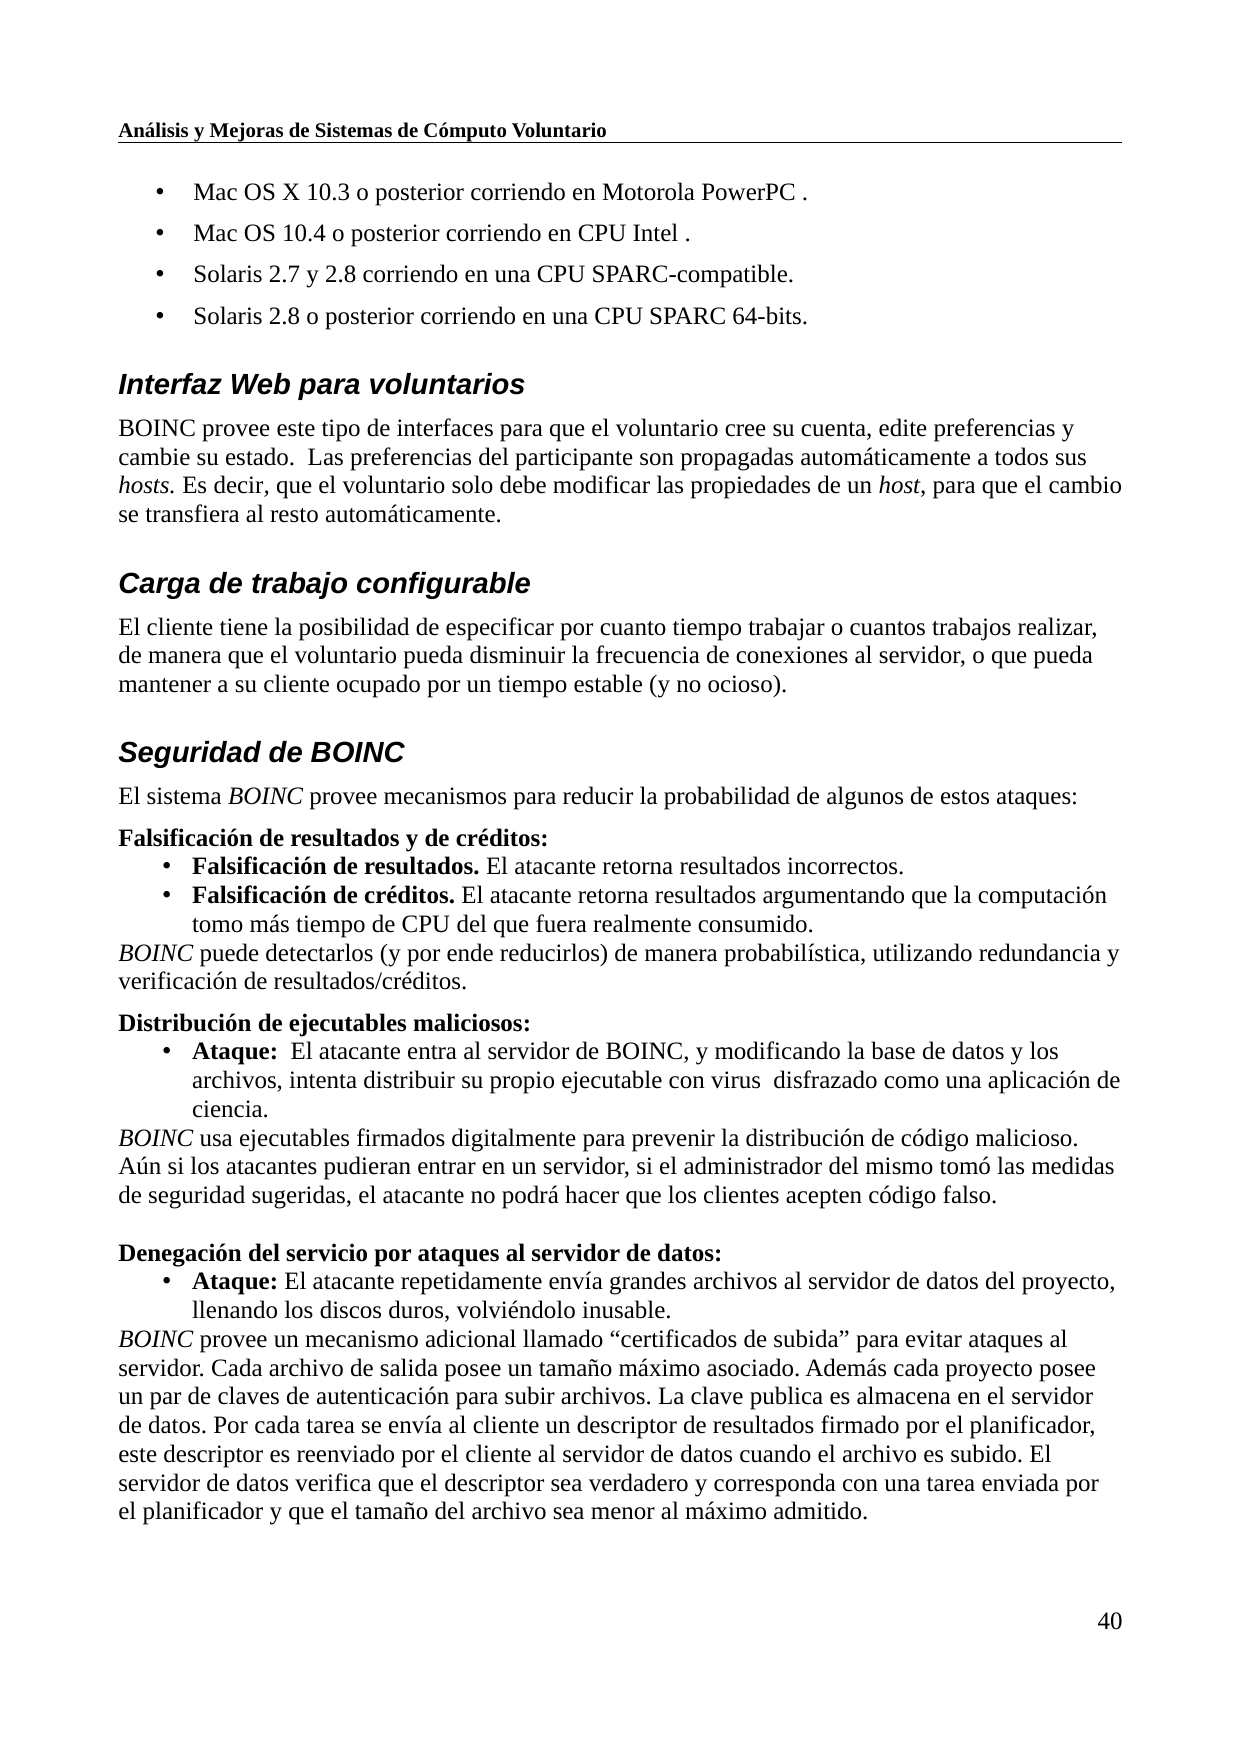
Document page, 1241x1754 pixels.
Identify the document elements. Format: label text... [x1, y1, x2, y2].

list Falsificación de resultados. El atacante retorna resultados incorrectos. [162, 851, 1122, 880]
text Denegación del servicio por ataques al servidor de datos: [118, 1238, 1122, 1266]
subtitle Interfaz Web para voluntarios [118, 367, 1122, 401]
list Mac OS 10.4 o posterior corriendo en CPU Intel . [156, 218, 1122, 247]
list Mac OS X 10.3 o posterior corriendo en Motorola PowerPC . [156, 177, 1122, 206]
list Solaris 2.8 o posterior corriendo en una CPU SPARC 64-bits. [156, 301, 1122, 329]
list Falsificación de créditos. El atacante retorna resultados argumentando que la computación tomo más tiempo de CPU del que fuera realmente consumido. [162, 880, 1122, 938]
text Distribución de ejecutables maliciosos: [118, 1008, 1122, 1036]
list Solaris 2.7 y 2.8 corriendo en una CPU SPARC-compatible. [156, 259, 1122, 288]
text BOINC provee este tipo de interfaces para que el voluntario cree su cuenta, edite preferencias y cambie su estado. Las preferencias del participante son propagadas automáticamente a todos sus hosts. Es decir, que el voluntario solo debe modificar las propiedades de un host, para que el cambio se transfiera al resto automáticamente. [118, 413, 1122, 528]
text BOINC provee un mecanismo adicional llamado “certificados de subida” para evitar ataques al servidor. Cada archivo de salida posee un tamaño máximo asociado. Además cada proyecto posee un par de claves de autenticación para subir archivos. La clave publica es almacena en el servidor de datos. Por cada tarea se envía al cliente un descriptor de resultados firmado por el planificador, este descriptor es reenviado por el cliente al servidor de datos cuando el archivo es subido. El servidor de datos verifica que el descriptor sea verdadero y corresponda con una tarea enviada por el planificador y que el tamaño del archivo sea menor al máximo admitido. [118, 1324, 1122, 1525]
subtitle Seguridad de BOINC [118, 735, 1122, 769]
text El sistema BOINC provee mecanismos para reducir la probabilidad de algunos de estos ataques: [118, 781, 1122, 810]
list Ataque: El atacante entra al servidor de BOINC, y modificando la base de datos y los archivos, intenta distribuir su propio ejecutable con virus disfrazado como una aplicación de ciencia. [162, 1036, 1122, 1123]
text Falsificación de resultados y de créditos: [118, 823, 1122, 851]
subtitle Carga de trabajo configurable [118, 566, 1122, 599]
text BOINC usa ejecutables firmados digitalmente para prevenir la distribución de código malicioso. Aún si los atacantes pudieran entrar en un servidor, si el administrador del mismo tomó las medidas de seguridad sugeridas, el atacante no podrá hacer que los clientes acepten código falso. [118, 1123, 1122, 1209]
text BOINC puede detectarlos (y por ende reducirlos) de manera probabilística, utilizando redundancia y verificación de resultados/créditos. [118, 938, 1122, 995]
text El cliente tiene la posibilidad de especificar por cuanto tiempo trabajar o cuantos trabajos realizar, de manera que el voluntario pueda disminuir la frecuencia de conexiones al servidor, o que pueda mantener a su cliente ocupado por un tiempo estable (y no ocioso). [118, 612, 1122, 698]
list Ataque: El atacante repetidamente envía grandes archivos al servidor de datos del proyecto, llenando los discos duros, volviéndolo inusable. [162, 1266, 1122, 1324]
